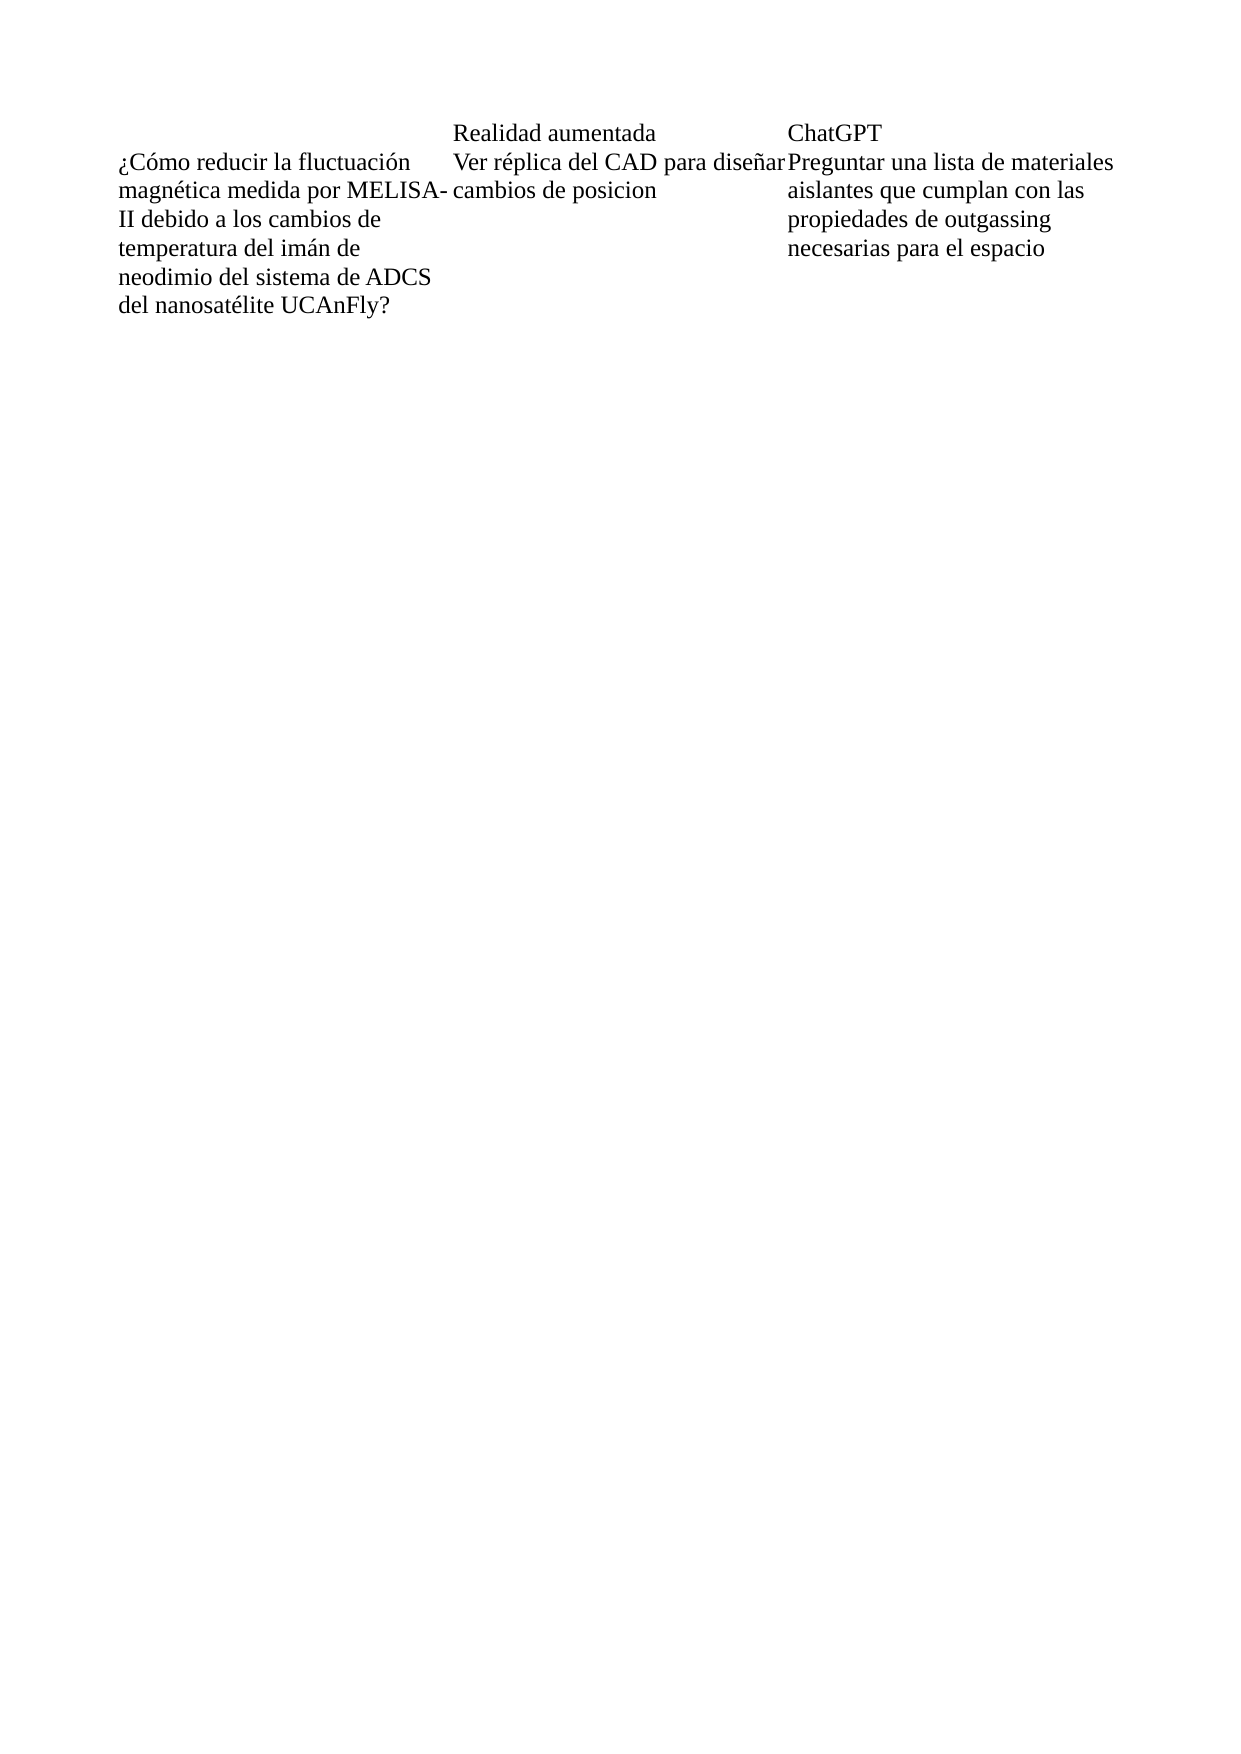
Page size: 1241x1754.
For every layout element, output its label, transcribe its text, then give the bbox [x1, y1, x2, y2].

table_header ChatGPT [788, 118, 1122, 147]
table_cell Ver réplica del CAD para diseñar cambios de posicion [453, 147, 787, 319]
table_cell ¿Cómo reducir la fluctuación magnética medida por MELISA-II debido a los cambios de temperatura del imán de neodimio del sistema de ADCS del nanosatélite UCAnFly? [118, 147, 453, 319]
table_header Realidad aumentada [453, 118, 787, 147]
table_cell Preguntar una lista de materiales aislantes que cumplan con las propiedades de outgassing necesarias para el espacio [788, 147, 1122, 319]
table_header [118, 118, 453, 147]
